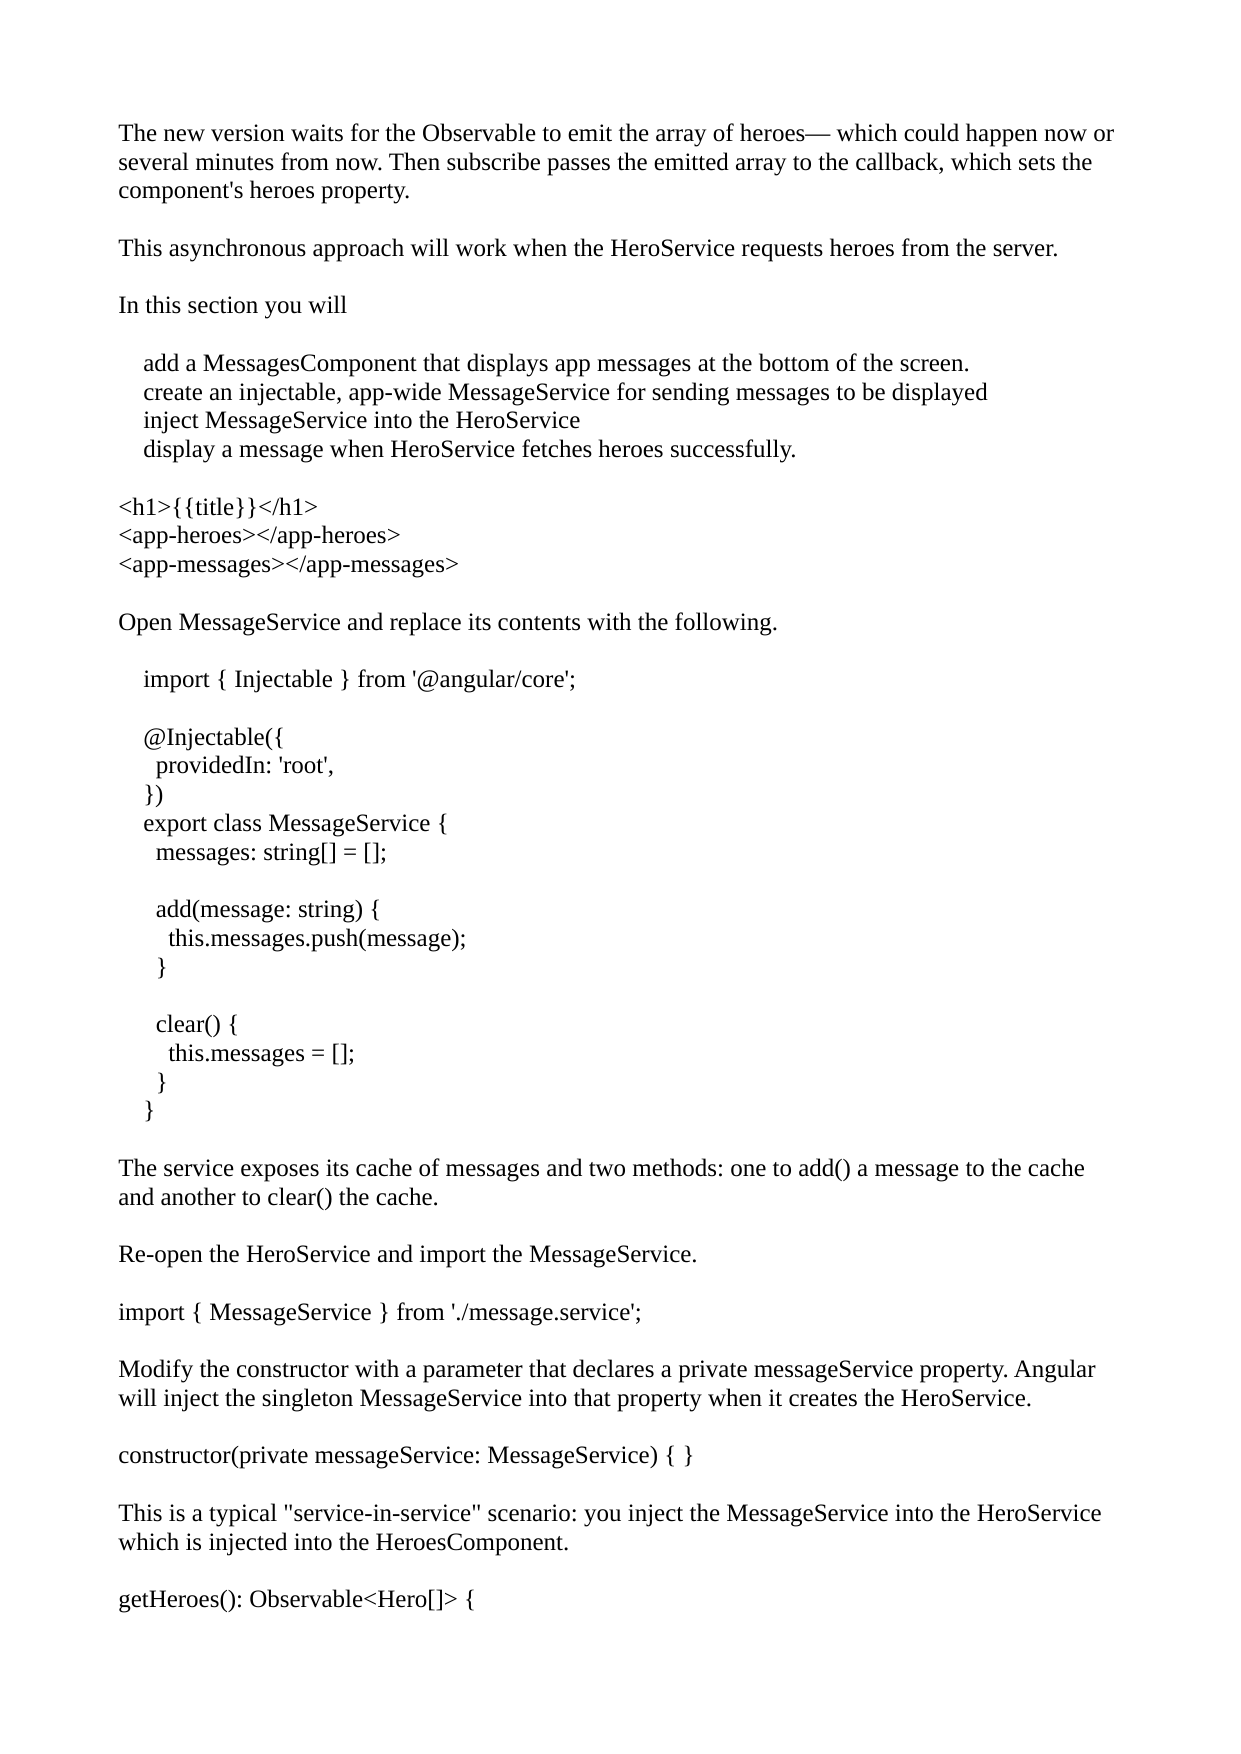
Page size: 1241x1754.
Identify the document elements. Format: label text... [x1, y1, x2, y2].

text inject MessageService into the HeroService [118, 406, 1122, 434]
text Open MessageService and replace its contents with the following. [118, 607, 1122, 636]
text this.messages.push(message); [118, 923, 1122, 952]
text this.messages = []; [118, 1038, 1122, 1067]
text } [118, 952, 1122, 981]
text <app-messages></app-messages> [118, 549, 1122, 578]
text import { Injectable } from '@angular/core'; [118, 664, 1122, 693]
text }) [118, 779, 1122, 808]
text export class MessageService { [118, 808, 1122, 837]
text Modify the constructor with a parameter that declares a private messageService property. Angular will inject the singleton MessageService into that property when it creates the HeroService. [118, 1354, 1122, 1412]
text getHeroes(): Observable<Hero[]> { [118, 1584, 1122, 1613]
text In this section you will [118, 291, 1122, 319]
text display a message when HeroService fetches heroes successfully. [118, 434, 1122, 463]
text import { MessageService } from './message.service'; [118, 1297, 1122, 1326]
text providedIn: 'root', [118, 751, 1122, 779]
text constructor(private messageService: MessageService) { } [118, 1441, 1122, 1469]
text messages: string[] = []; [118, 837, 1122, 866]
text This is a typical "service-in-service" scenario: you inject the MessageService into the HeroService which is injected into the HeroesComponent. [118, 1498, 1122, 1556]
text clear() { [118, 1009, 1122, 1038]
text @Injectable({ [118, 722, 1122, 751]
text add(message: string) { [118, 894, 1122, 923]
text The service exposes its cache of messages and two methods: one to add() a message to the cache and another to clear() the cache. [118, 1153, 1122, 1211]
text } [118, 1067, 1122, 1096]
text The new version waits for the Observable to emit the array of heroes— which could happen now or several minutes from now. Then subscribe passes the emitted array to the callback, which sets the component's heroes property. [118, 118, 1122, 204]
text This asynchronous approach will work when the HeroService requests heroes from the server. [118, 233, 1122, 262]
text create an injectable, app-wide MessageService for sending messages to be displayed [118, 377, 1122, 406]
text <h1>{{title}}</h1> [118, 492, 1122, 521]
text Re-open the HeroService and import the MessageService. [118, 1239, 1122, 1268]
text add a MessagesComponent that displays app messages at the bottom of the screen. [118, 348, 1122, 377]
text } [118, 1096, 1122, 1124]
text <app-heroes></app-heroes> [118, 521, 1122, 549]
